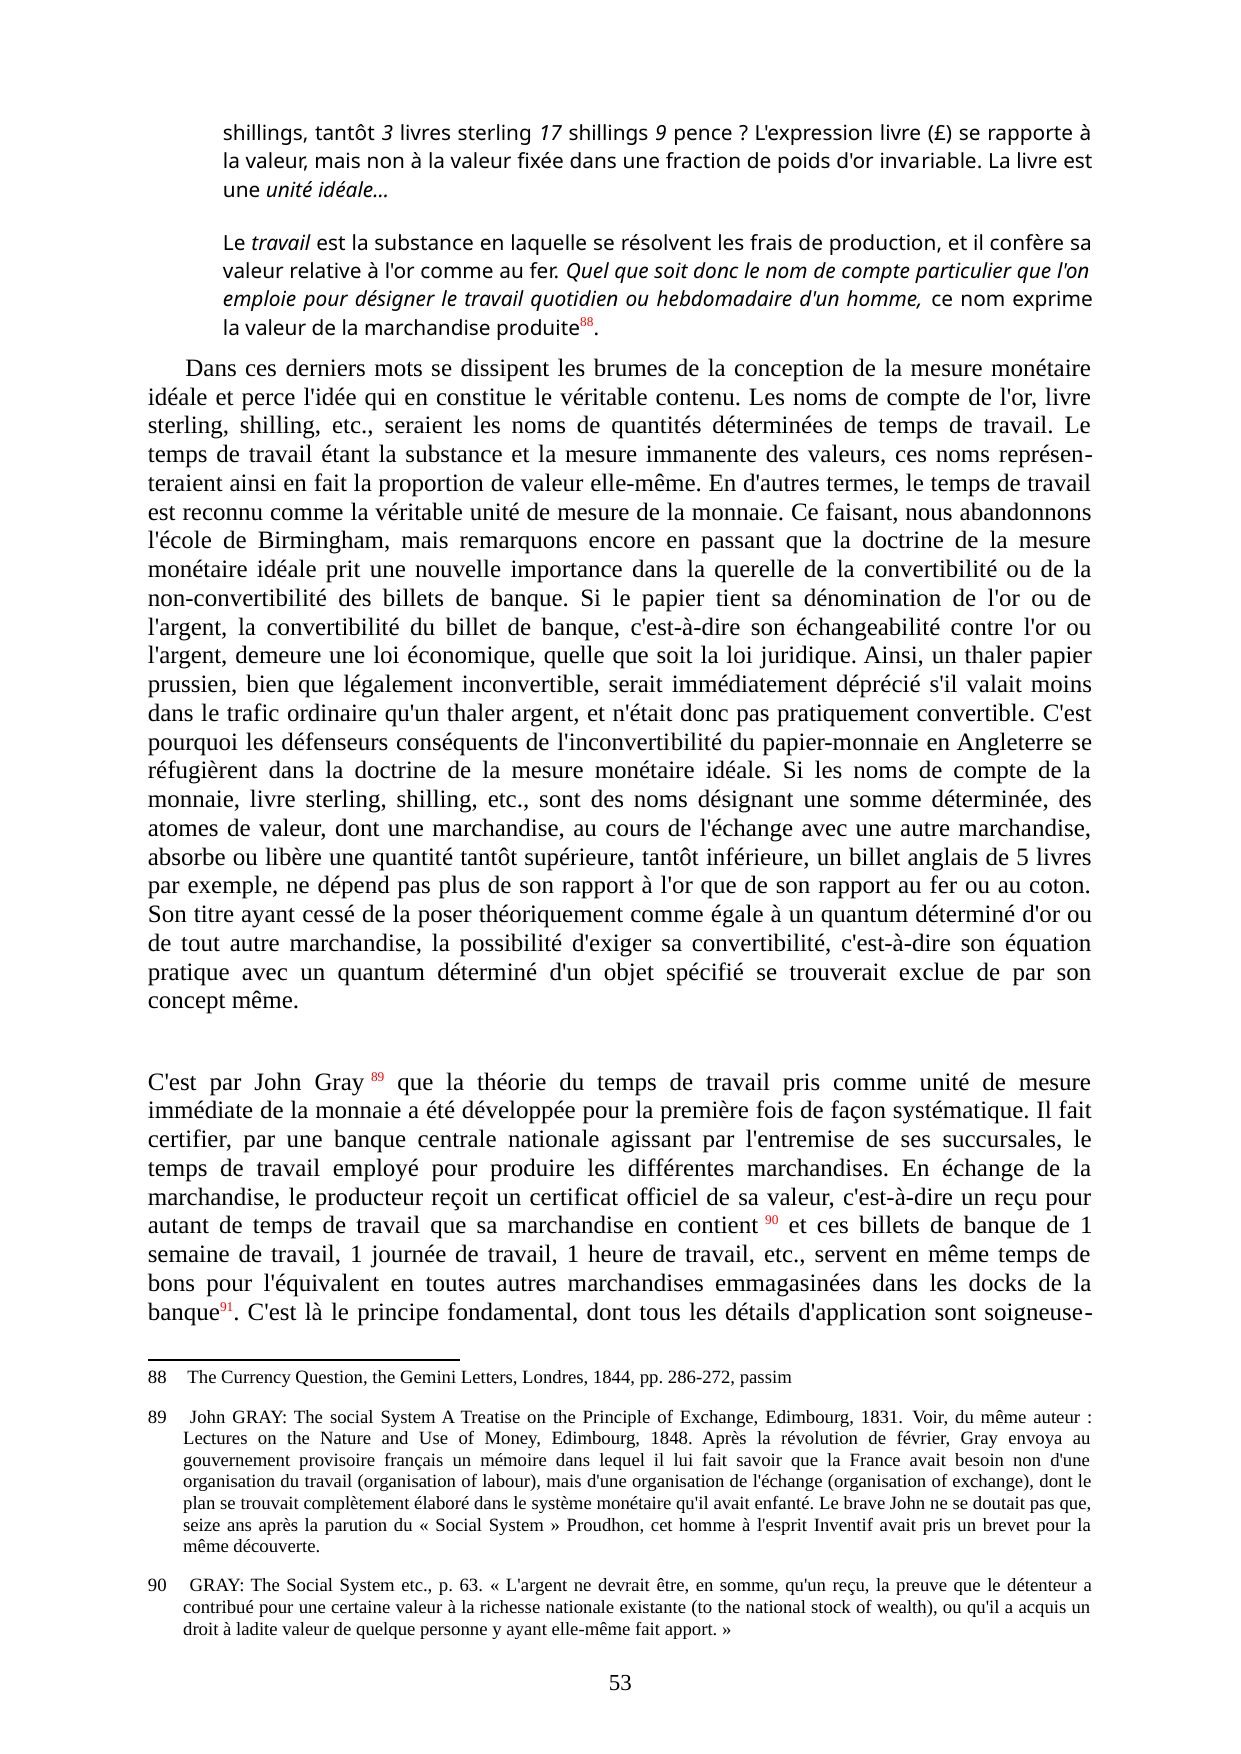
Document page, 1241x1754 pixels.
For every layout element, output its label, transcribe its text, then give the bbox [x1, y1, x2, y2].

text The Currency Question, the Gemini Letters, Londres, 1844, pp. 286-272, passim [148, 1366, 1093, 1388]
text C'est par John Gray que la théorie du temps de travail pris comme unité de mesure immédiate de la monnaie a été développée pour la première fois de façon systématique. Il fait certifier, par une banque centrale nationale agissant par l'entremise de ses succursales, le temps de travail employé pour produire les différentes marchandises. En échange de la marchandise, le producteur reçoit un certificat officiel de sa valeur, c'est-à-dire un reçu pour autant de temps de travail que sa marchandise en contient et ces billets de banque de 1 semaine de travail, 1 journée de travail, 1 heure de travail, etc., servent en même temps de bons pour l'équivalent en toutes autres marchandises emmagasinées dans les docks de la banque. C'est là le principe fondamental, dont tous les détails d'application sont soigneuse­ [148, 1067, 1093, 1325]
text shillings, tantôt 3 livres sterling 17 shillings 9 pence ? L'expression livre (£) se rapporte à la valeur, mais non à la valeur fixée dans une fraction de poids d'or inva­riable. La livre est une unité idéale... [223, 118, 1093, 203]
text John GRAY: The social System A Treatise on the Principle of Exchange, Edimbourg, 1831. Voir, du même auteur : Lectures on the Nature and Use of Money, Edimbourg, 1848. Après la révolution de février, Gray envoya au gouvernement provisoire français un mémoire dans lequel il lui fait savoir que la France avait besoin non d'une organisation du travail (organisation of labour), mais d'une organisation de l'échange (organisation of exchange), dont le plan se trouvait complètement élaboré dans le système monétaire qu'il avait enfanté. Le brave John ne se doutait pas que, seize ans après la parution du « Social System » Proudhon, cet homme à l'esprit Inventif avait pris un brevet pour la même découverte. [148, 1406, 1093, 1557]
text GRAY: The Social System etc., p. 63. « L'argent ne devrait être, en somme, qu'un reçu, la preuve que le détenteur a contribué pour une certaine valeur à la richesse nationale existante (to the national stock of wealth), ou qu'il a acquis un droit à ladite valeur de quelque personne y ayant elle-même fait apport. » [148, 1574, 1093, 1639]
text Le travail est la substance en laquelle se résolvent les frais de production, et il confère sa valeur relative à l'or comme au fer. Quel que soit donc le nom de compte particulier que l'on emploie pour désigner le travail quotidien ou hebdomadaire d'un homme, ce nom exprime la valeur de la marchandise produite. [223, 228, 1093, 341]
text Dans ces derniers mots se dissipent les brumes de la conception de la mesure monétaire idéale et perce l'idée qui en constitue le véritable contenu. Les noms de compte de l'or, livre sterling, shilling, etc., seraient les noms de quantités déterminées de temps de travail. Le temps de travail étant la substance et la mesure immanente des valeurs, ces noms représen­teraient ainsi en fait la proportion de valeur elle-même. En d'autres termes, le temps de travail est reconnu comme la véritable unité de mesure de la monnaie. Ce faisant, nous abandonnons l'école de Birmingham, mais remarquons encore en passant que la doctrine de la mesure monétaire idéale prit une nouvelle importance dans la querelle de la convertibilité ou de la non-convertibilité des billets de banque. Si le papier tient sa dénomination de l'or ou de l'argent, la convertibilité du billet de banque, c'est-à-dire son échangeabilité contre l'or ou l'argent, demeure une loi économique, quelle que soit la loi juridique. Ainsi, un thaler papier prussien, bien que légalement inconvertible, serait immédiatement déprécié s'il valait moins dans le trafic ordinaire qu'un thaler argent, et n'était donc pas pratiquement convertible. C'est pourquoi les défenseurs conséquents de l'inconverti­bi­lité du papier-monnaie en Angleterre se réfugièrent dans la doctrine de la mesure monétaire idéale. Si les noms de compte de la monnaie, livre sterling, shilling, etc., sont des noms désignant une somme déterminée, des atomes de valeur, dont une marchandise, au cours de l'échange avec une autre marchandise, absorbe ou libère une quantité tantôt supérieure, tantôt inférieure, un billet anglais de 5 livres par exemple, ne dépend pas plus de son rapport à l'or que de son rapport au fer ou au coton. Son titre ayant cessé de la poser théoriquement comme égale à un quantum déterminé d'or ou de tout autre marchandise, la possibilité d'exiger sa convertibilité, c'est-à-dire son équation pratique avec un quantum déterminé d'un objet spécifié se trouverait exclue de par son concept même. [148, 353, 1093, 1014]
